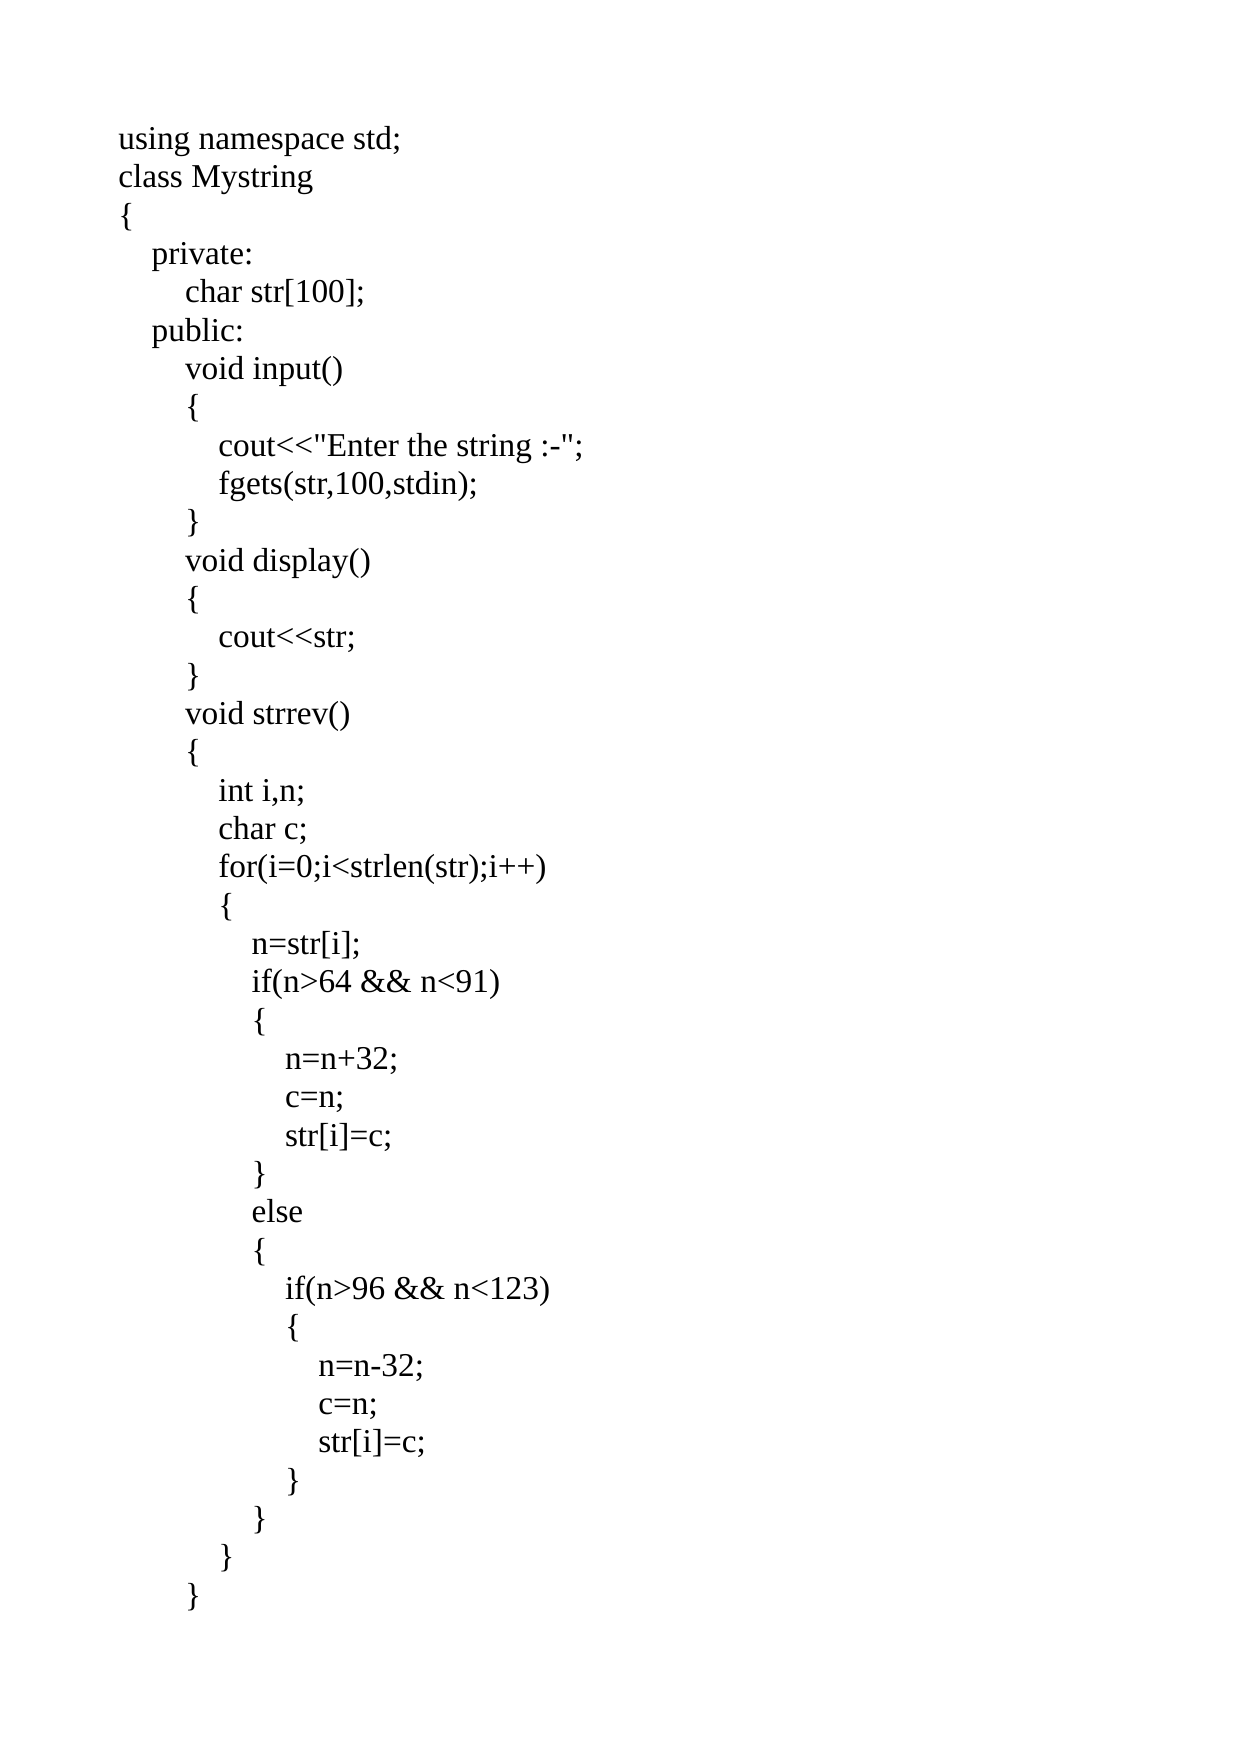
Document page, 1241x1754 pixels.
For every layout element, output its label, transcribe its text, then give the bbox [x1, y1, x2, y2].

text { [118, 1000, 1122, 1038]
text if(n>64 && n<91) [118, 961, 1122, 1000]
text n=n-32; [118, 1345, 1122, 1383]
text } [118, 1153, 1122, 1191]
text { [118, 885, 1122, 923]
text fgets(str,100,stdin); [118, 463, 1122, 501]
text } [118, 1498, 1122, 1536]
text str[i]=c; [118, 1421, 1122, 1460]
text { [118, 578, 1122, 616]
text int i,n; [118, 770, 1122, 808]
text n=n+32; [118, 1038, 1122, 1076]
text for(i=0;i<strlen(str);i++) [118, 846, 1122, 885]
text } [118, 1460, 1122, 1498]
text private: [118, 233, 1122, 271]
text { [118, 386, 1122, 425]
text if(n>96 && n<123) [118, 1268, 1122, 1306]
text using namespace std; [118, 118, 1122, 156]
text char str[100]; [118, 271, 1122, 310]
text { [118, 1306, 1122, 1345]
text c=n; [118, 1076, 1122, 1115]
text c=n; [118, 1383, 1122, 1421]
text } [118, 501, 1122, 540]
text } [118, 655, 1122, 693]
text } [118, 1536, 1122, 1575]
text } [118, 1575, 1122, 1613]
text cout<<"Enter the string :-"; [118, 425, 1122, 463]
text { [118, 731, 1122, 770]
text str[i]=c; [118, 1115, 1122, 1153]
text void input() [118, 348, 1122, 386]
text char c; [118, 808, 1122, 846]
text { [118, 195, 1122, 233]
text public: [118, 310, 1122, 348]
text void display() [118, 540, 1122, 578]
text n=str[i]; [118, 923, 1122, 961]
text void strrev() [118, 693, 1122, 731]
text else [118, 1191, 1122, 1230]
text { [118, 1230, 1122, 1268]
text class Mystring [118, 156, 1122, 195]
text cout<<str; [118, 616, 1122, 655]
